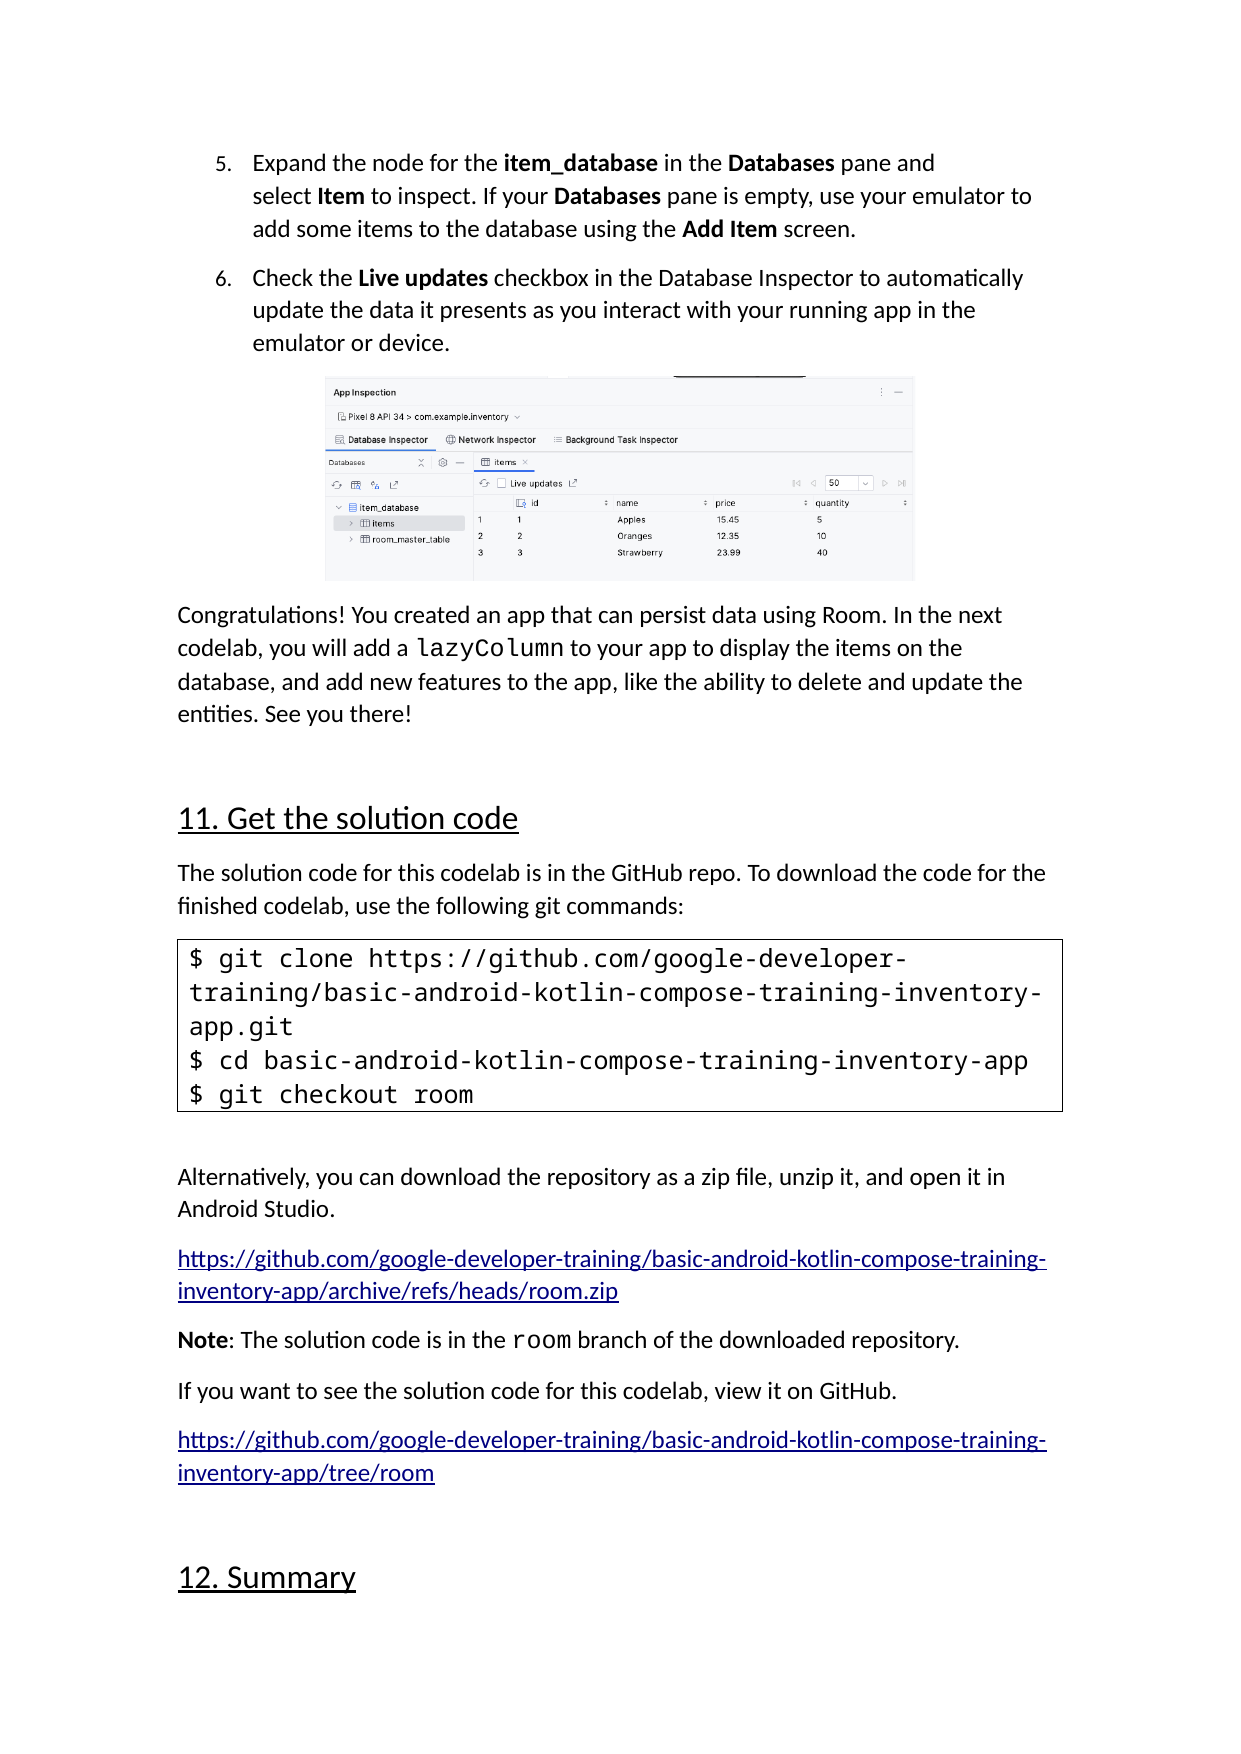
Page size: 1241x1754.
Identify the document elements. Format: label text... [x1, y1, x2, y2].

text 12. Summary [177, 1556, 1063, 1596]
text The solution code for this codelab is in the GitHub repo. To download the code for the finished codelab, use the following git commands: [177, 857, 1063, 920]
list Check the Live updates checkbox in the Database Inspector to automatically update the data it presents as you interact with your running app in the emulator or device. [215, 262, 1063, 358]
text Congratulations! You created an app that can persist data using Room. In the next codelab, you will add a lazyColumn to your app to display the items on the database, and add new features to the app, like the ability to delete and update the entities. See you there! [177, 599, 1063, 729]
table_header $ git clone https://github.com/google-developer-training/basic-android-kotlin-compose-training-inventory-app.git $ cd basic-android-kotlin-compose-training-inventory-app $ git checkout room [178, 940, 1062, 1111]
text Note: The solution code is in the room branch of the downloaded repository. [177, 1324, 1063, 1356]
text https://github.com/google-developer-training/basic-android-kotlin-compose-training-inventory-app/tree/room [177, 1424, 1063, 1488]
list Expand the node for the item_database in the Databases pane and select Item to inspect. If your Databases pane is empty, use your emulator to add some items to the database using the Add Item screen. [215, 148, 1063, 243]
text Alternatively, you can download the repository as a zip file, unzip it, and open it in Android Studio. [177, 1161, 1063, 1224]
text https://github.com/google-developer-training/basic-android-kotlin-compose-training-inventory-app/archive/refs/heads/room.zip [177, 1243, 1063, 1306]
text If you want to see the solution code for this codelab, view it on GitHub. [177, 1375, 1063, 1406]
text 11. Get the solution code [177, 797, 1063, 838]
